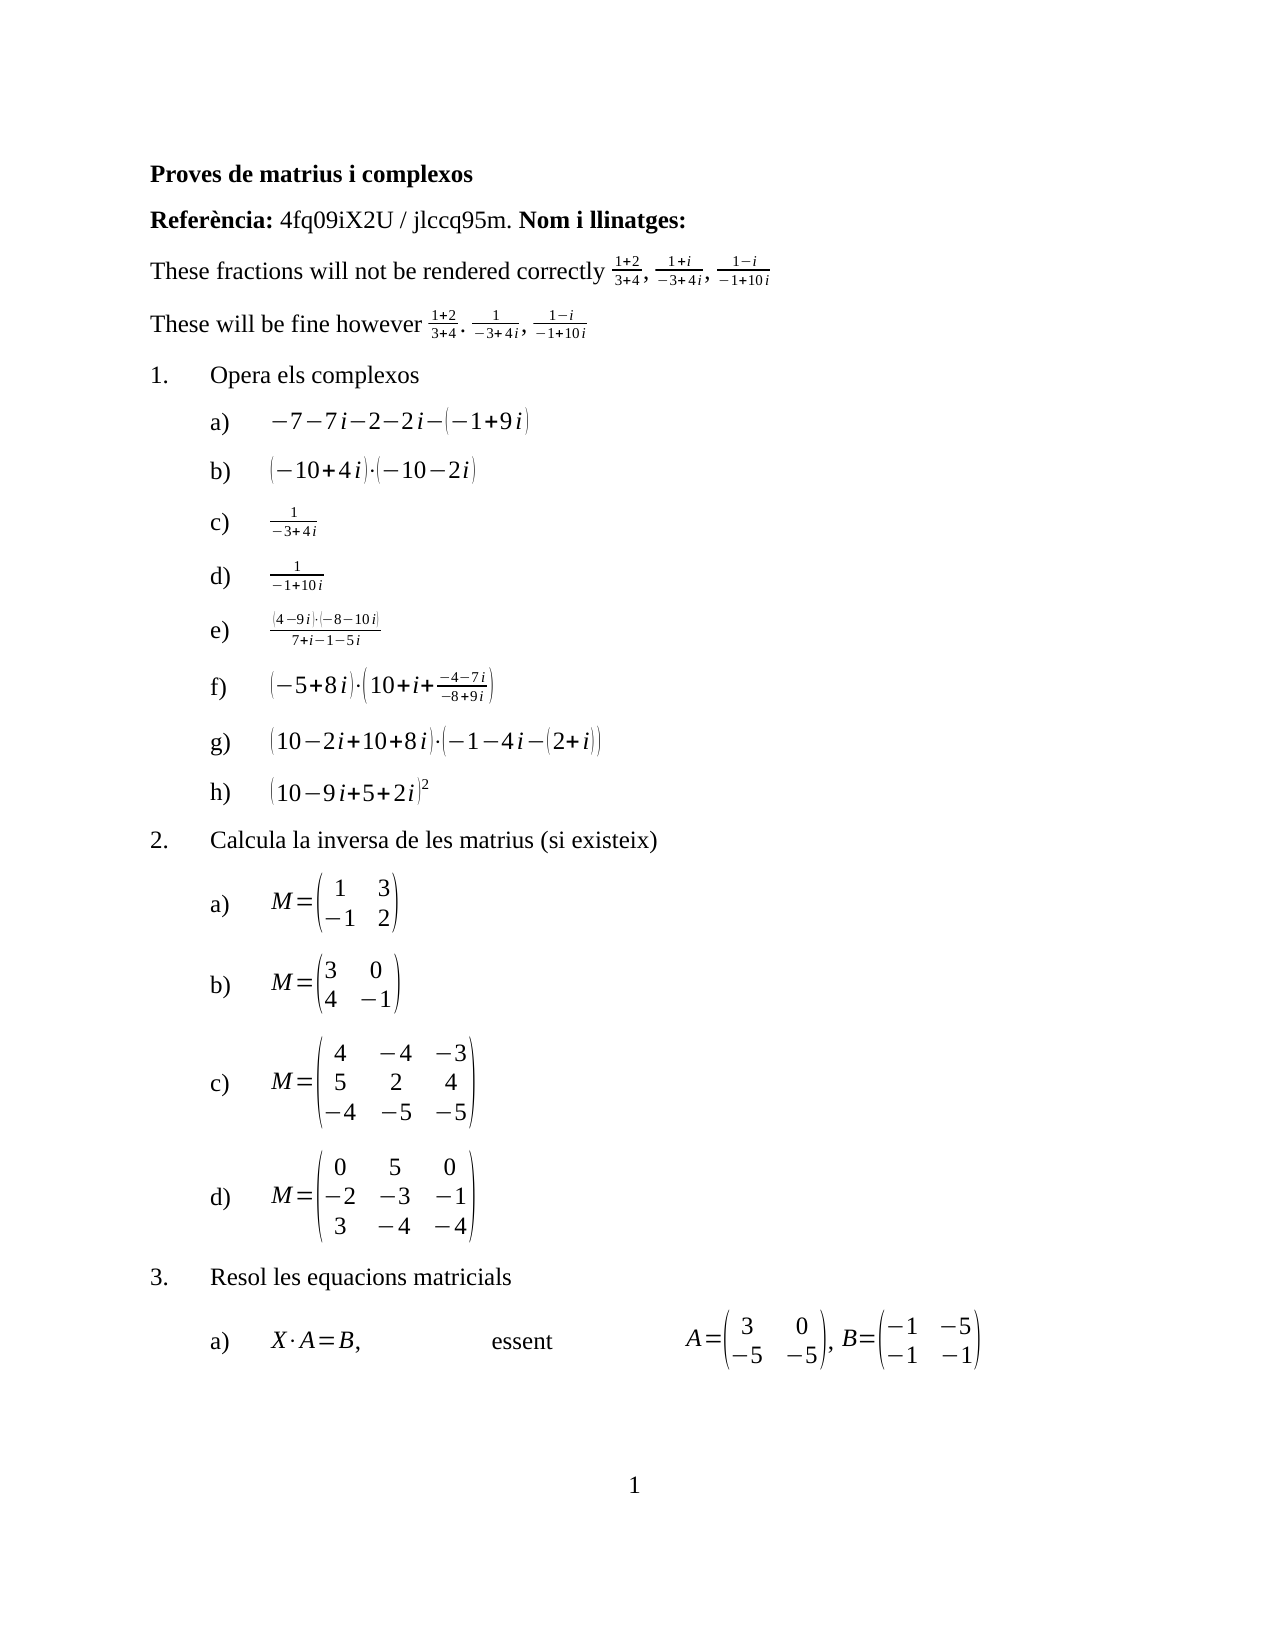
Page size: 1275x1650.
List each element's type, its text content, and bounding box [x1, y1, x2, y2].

list Opera els complexos [150, 360, 1125, 388]
list Calcula la inversa de les matrius (si existeix) [150, 825, 1125, 854]
text These will be fine however . , [150, 306, 1125, 342]
text Referència: 4fq09iX2U / jlccq95m. Nom i llinatges: [150, 206, 1125, 234]
list Resol les equacions matricials [150, 1262, 1125, 1291]
list , essent , [210, 1309, 1125, 1373]
text These fractions will not be rendered correctly , , [150, 252, 1125, 288]
text Proves de matrius i complexos [150, 159, 1125, 188]
